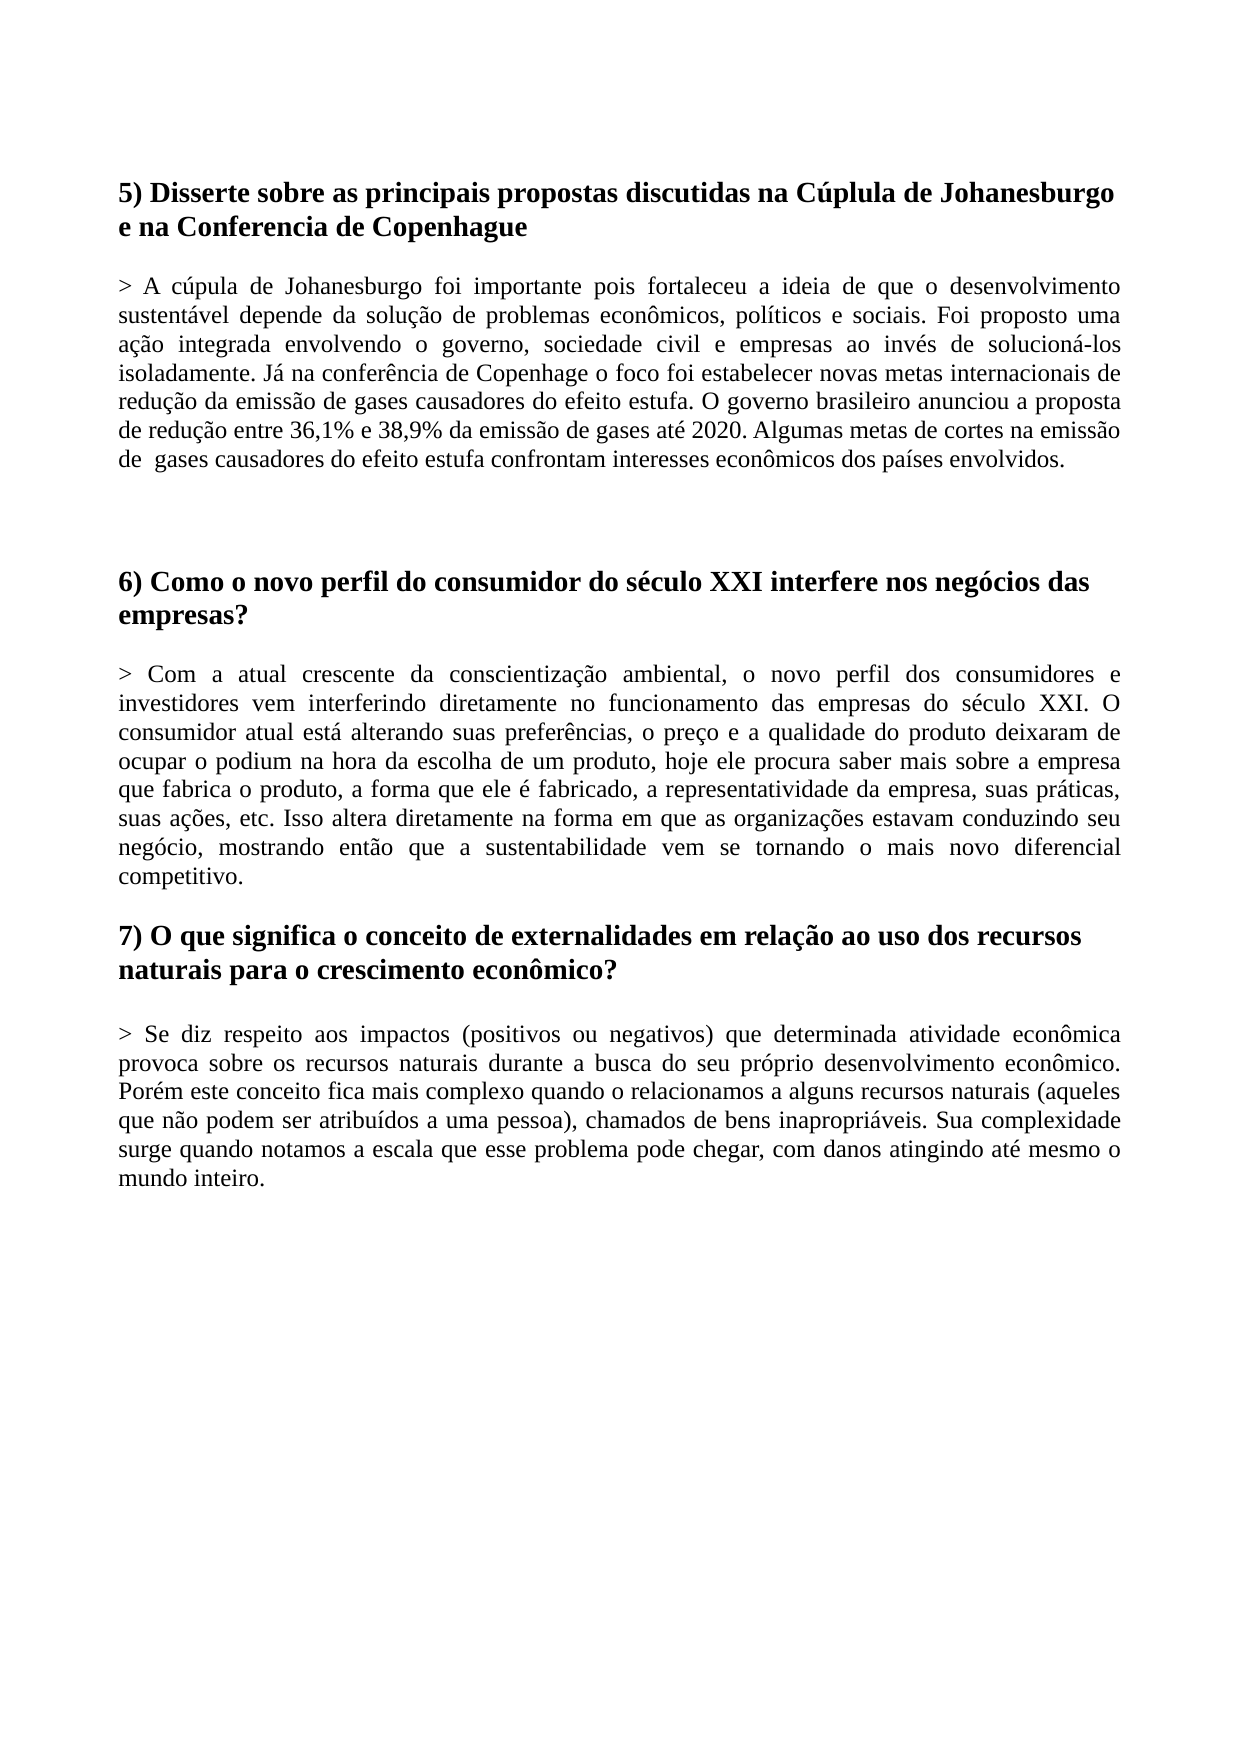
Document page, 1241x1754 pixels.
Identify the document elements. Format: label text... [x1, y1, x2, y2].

text 5) Disserte sobre as principais propostas discutidas na Cúplula de Johanesburgo e na Conferencia de Copenhague [118, 176, 1122, 243]
text > A cúpula de Johanesburgo foi importante pois fortaleceu a ideia de que o desenvolvimento sustentável depende da solução de problemas econômicos, políticos e sociais. Foi proposto uma ação integrada envolvendo o governo, sociedade civil e empresas ao invés de solucioná-los isoladamente. Já na conferência de Copenhage o foco foi estabelecer novas metas internacionais de redução da emissão de gases causadores do efeito estufa. O governo brasileiro anunciou a proposta de redução entre 36,1% e 38,9% da emissão de gases até 2020. Algumas metas de cortes na emissão de gases causadores do efeito estufa confrontam interesses econômicos dos países envolvidos. [118, 271, 1122, 473]
text > Se diz respeito aos impactos (positivos ou negativos) que determinada atividade econômica provoca sobre os recursos naturais durante a busca do seu próprio desenvolvimento econômico. Porém este conceito fica mais complexo quando o relacionamos a alguns recursos naturais (aqueles que não podem ser atribuídos a uma pessoa), chamados de bens inapropriáveis. Sua complexidade surge quando notamos a escala que esse problema pode chegar, com danos atingindo até mesmo o mundo inteiro. [118, 1019, 1122, 1191]
text > Com a atual crescente da conscientização ambiental, o novo perfil dos consumidores e investidores vem interferindo diretamente no funcionamento das empresas do século XXI. O consumidor atual está alterando suas preferências, o preço e a qualidade do produto deixaram de ocupar o podium na hora da escolha de um produto, hoje ele procura saber mais sobre a empresa que fabrica o produto, a forma que ele é fabricado, a representatividade da empresa, suas práticas, suas ações, etc. Isso altera diretamente na forma em que as organizações estavam conduzindo seu negócio, mostrando então que a sustentabilidade vem se tornando o mais novo diferencial competitivo. [118, 659, 1122, 889]
text 7) O que significa o conceito de externalidades em relação ao uso dos recursos naturais para o crescimento econômico? [118, 918, 1122, 985]
text 6) Como o novo perfil do consumidor do século XXI interfere nos negócios das empresas? [118, 564, 1122, 631]
